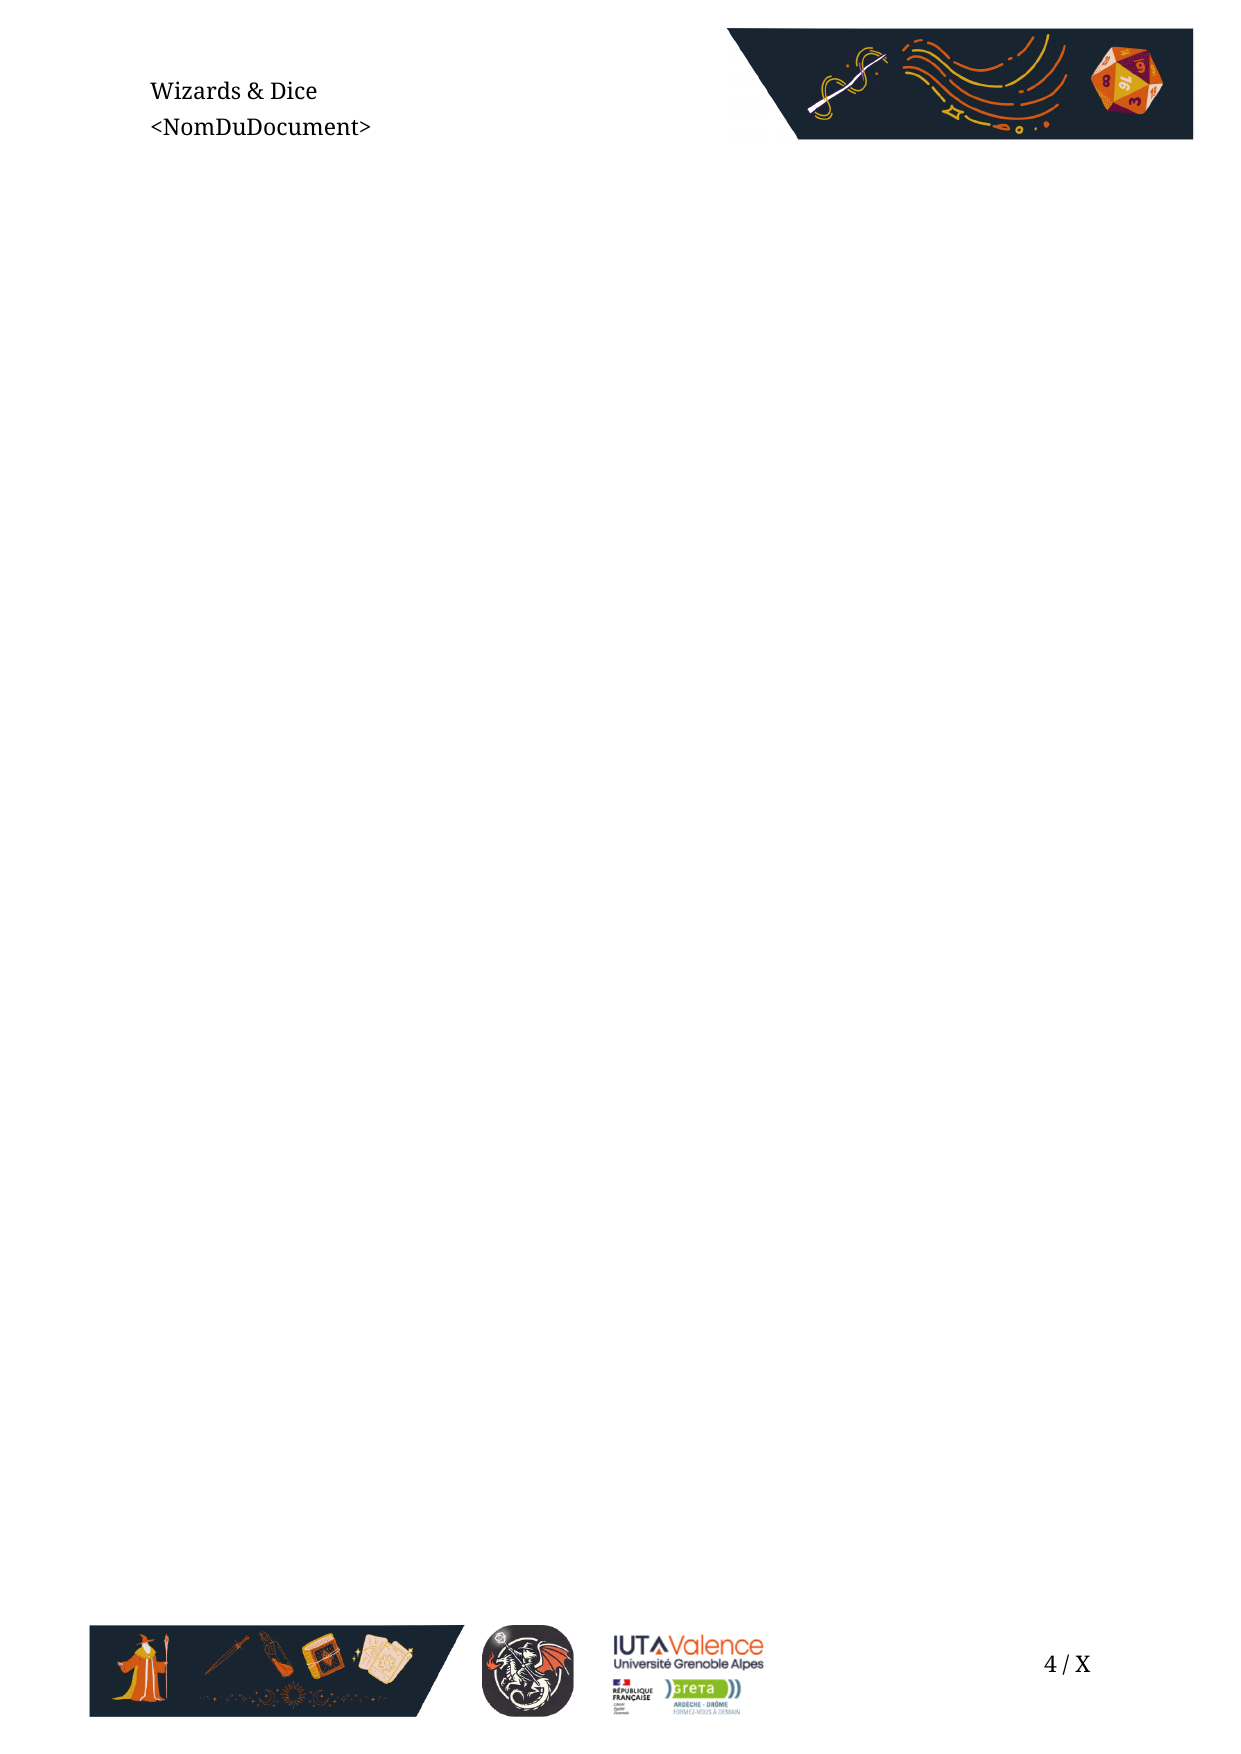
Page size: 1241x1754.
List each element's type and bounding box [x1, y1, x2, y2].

picture [720, 18, 1208, 153]
picture [81, 1614, 788, 1726]
